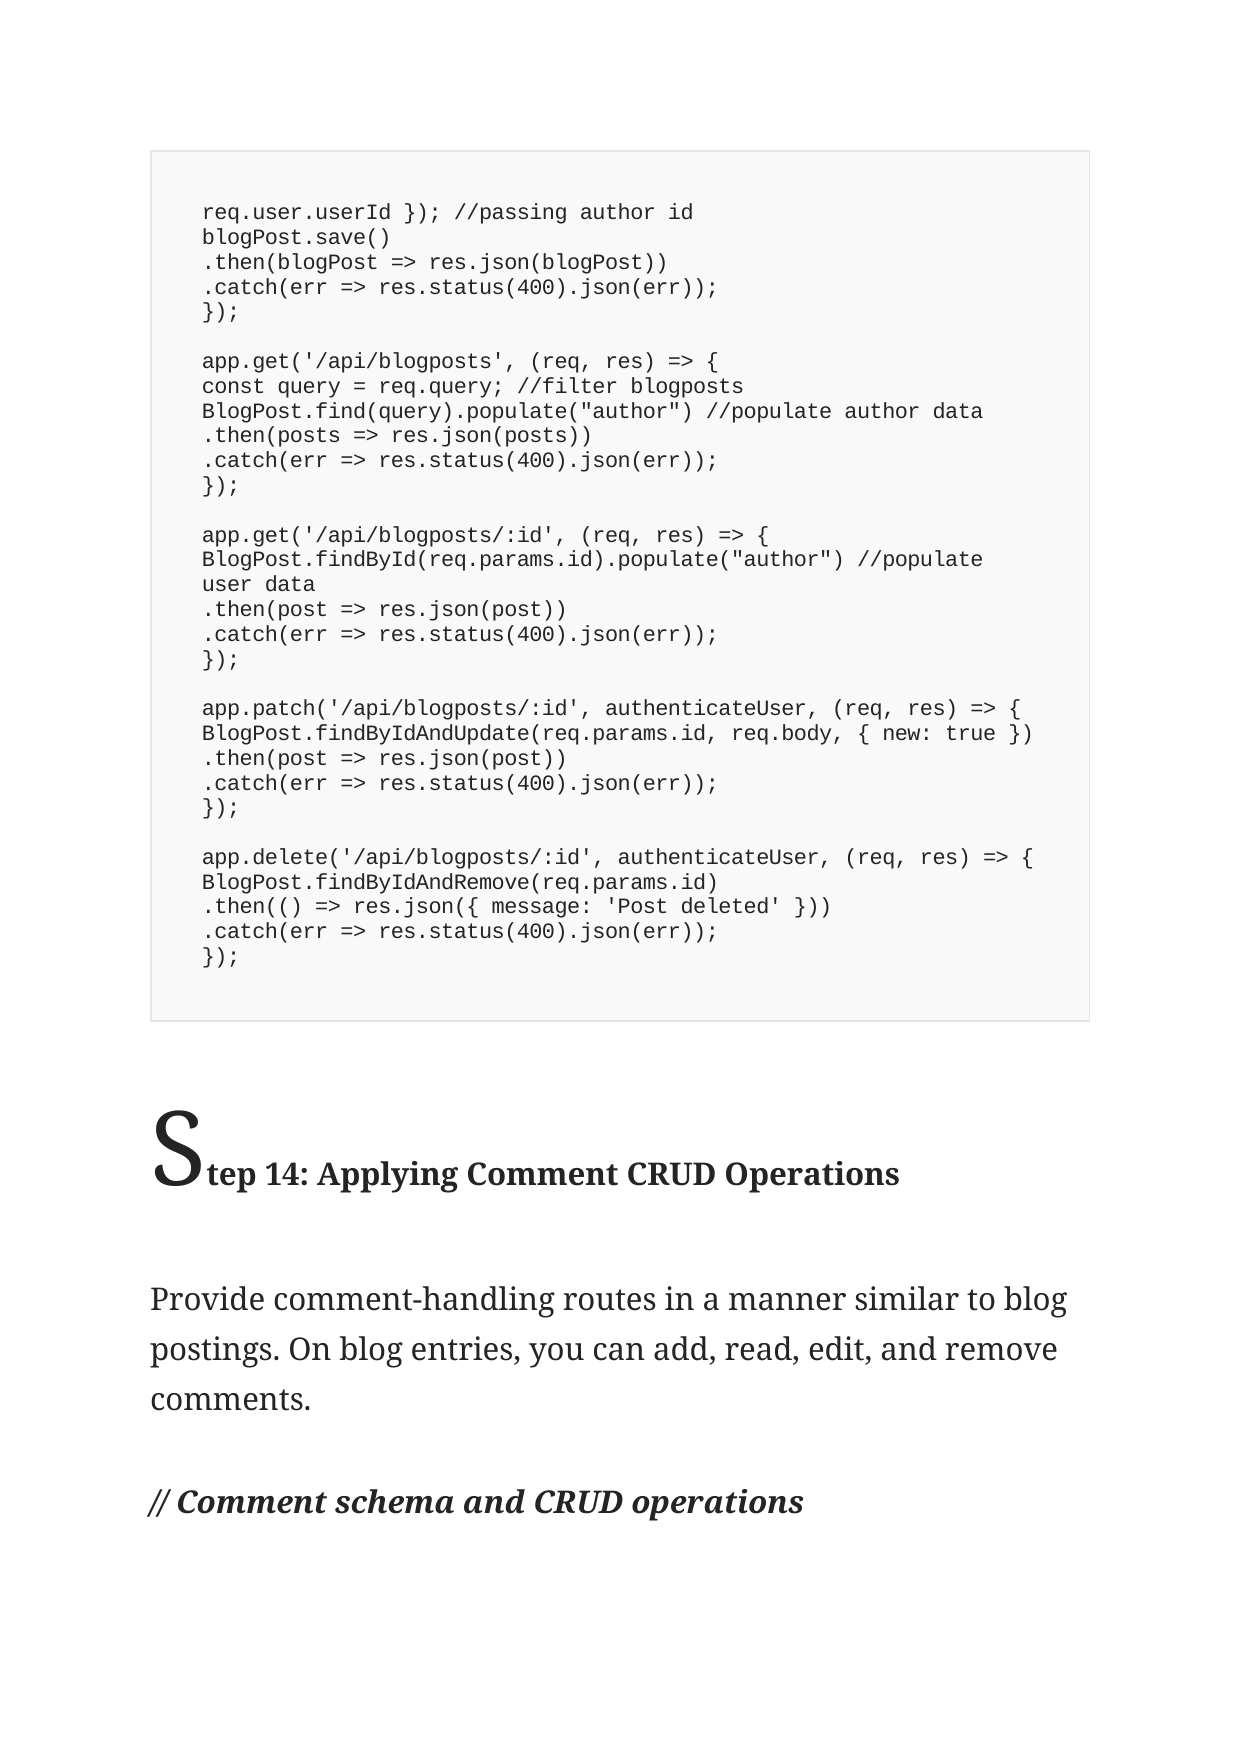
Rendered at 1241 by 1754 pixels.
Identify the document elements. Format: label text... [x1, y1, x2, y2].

text Step 14: Applying Comment CRUD Operations [150, 1075, 1090, 1216]
text // Comment schema and CRUD operations [150, 1473, 1090, 1523]
text req.user.userId }); //passing author id blogPost.save() .then(blogPost => res.json(blogPost)) .catch(err => res.status(400).json(err)); }); app.get('/api/blogposts', (req, res) => { const query = req.query; //filter blogposts BlogPost.find(query).populate("author") //populate author data .then(posts => res.json(posts)) .catch(err => res.status(400).json(err)); }); app.get('/api/blogposts/:id', (req, res) => { BlogPost.findById(req.params.id).populate("author") //populate user data .then(post => res.json(post)) .catch(err => res.status(400).json(err)); }); app.patch('/api/blogposts/:id', authenticateUser, (req, res) => { BlogPost.findByIdAndUpdate(req.params.id, req.body, { new: true }) .then(post => res.json(post)) .catch(err => res.status(400).json(err)); }); app.delete('/api/blogposts/:id', authenticateUser, (req, res) => { BlogPost.findByIdAndRemove(req.params.id) .then(() => res.json({ message: 'Post deleted' })) .catch(err => res.status(400).json(err)); }); [152, 152, 1089, 1020]
text Provide comment-handling routes in a manner similar to blog postings. On blog entries, you can add, read, edit, and remove comments. [150, 1269, 1090, 1419]
